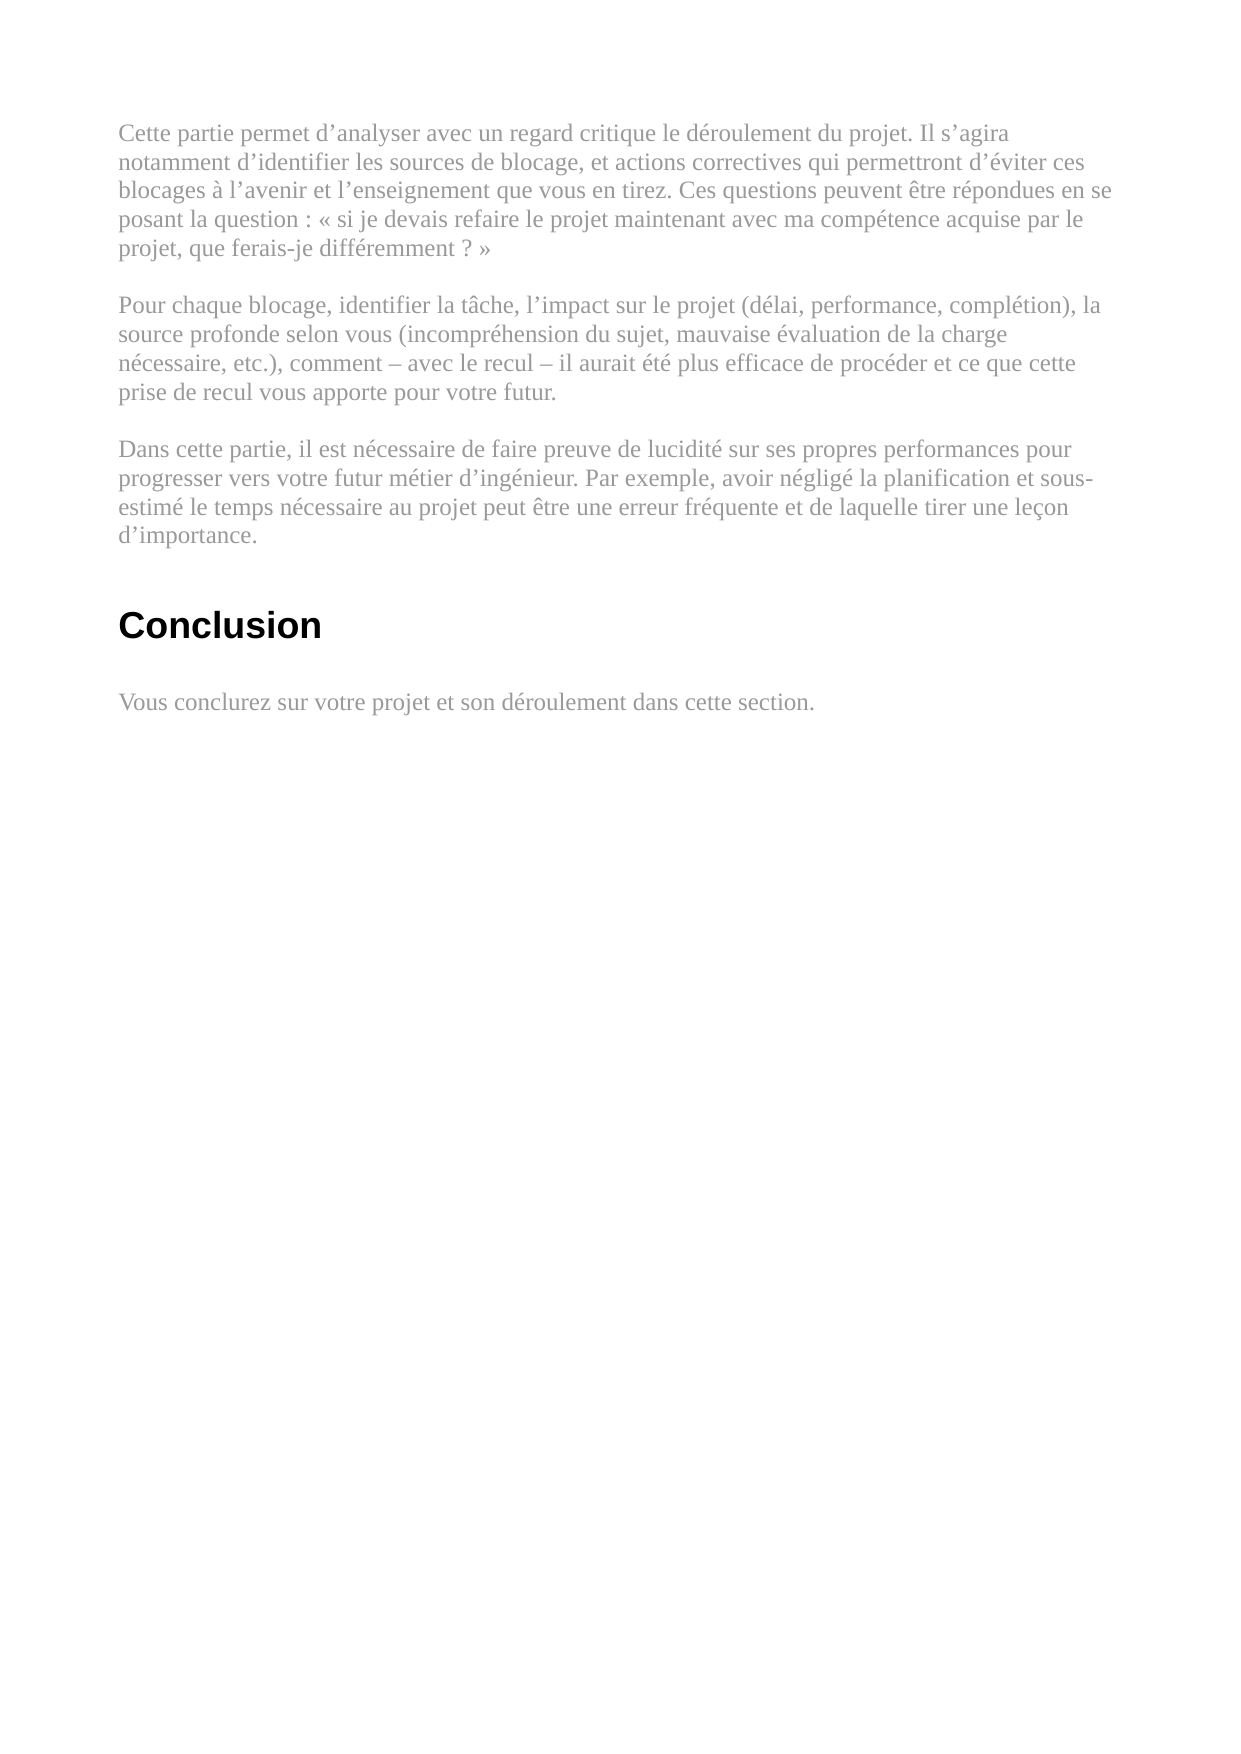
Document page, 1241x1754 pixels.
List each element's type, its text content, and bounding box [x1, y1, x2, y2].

text Cette partie permet d’analyser avec un regard critique le déroulement du projet. Il s’agira notamment d’identifier les sources de blocage, et actions correctives qui permettront d’éviter ces blocages à l’avenir et l’enseignement que vous en tirez. Ces questions peuvent être répondues en se posant la question : « si je devais refaire le projet maintenant avec ma compétence acquise par le projet, que ferais-je différemment ? » [118, 118, 1122, 262]
subtitle Conclusion [118, 603, 1122, 646]
text Dans cette partie, il est nécessaire de faire preuve de lucidité sur ses propres performances pour progresser vers votre futur métier d’ingénieur. Par exemple, avoir négligé la planification et sous-estimé le temps nécessaire au projet peut être une erreur fréquente et de laquelle tirer une leçon d’importance. [118, 434, 1122, 549]
text Pour chaque blocage, identifier la tâche, l’impact sur le projet (délai, performance, complétion), la source profonde selon vous (incompréhension du sujet, mauvaise évaluation de la charge nécessaire, etc.), comment – avec le recul – il aurait été plus efficace de procéder et ce que cette prise de recul vous apporte pour votre futur. [118, 291, 1122, 406]
text Vous conclurez sur votre projet et son déroulement dans cette section. [118, 687, 1122, 716]
